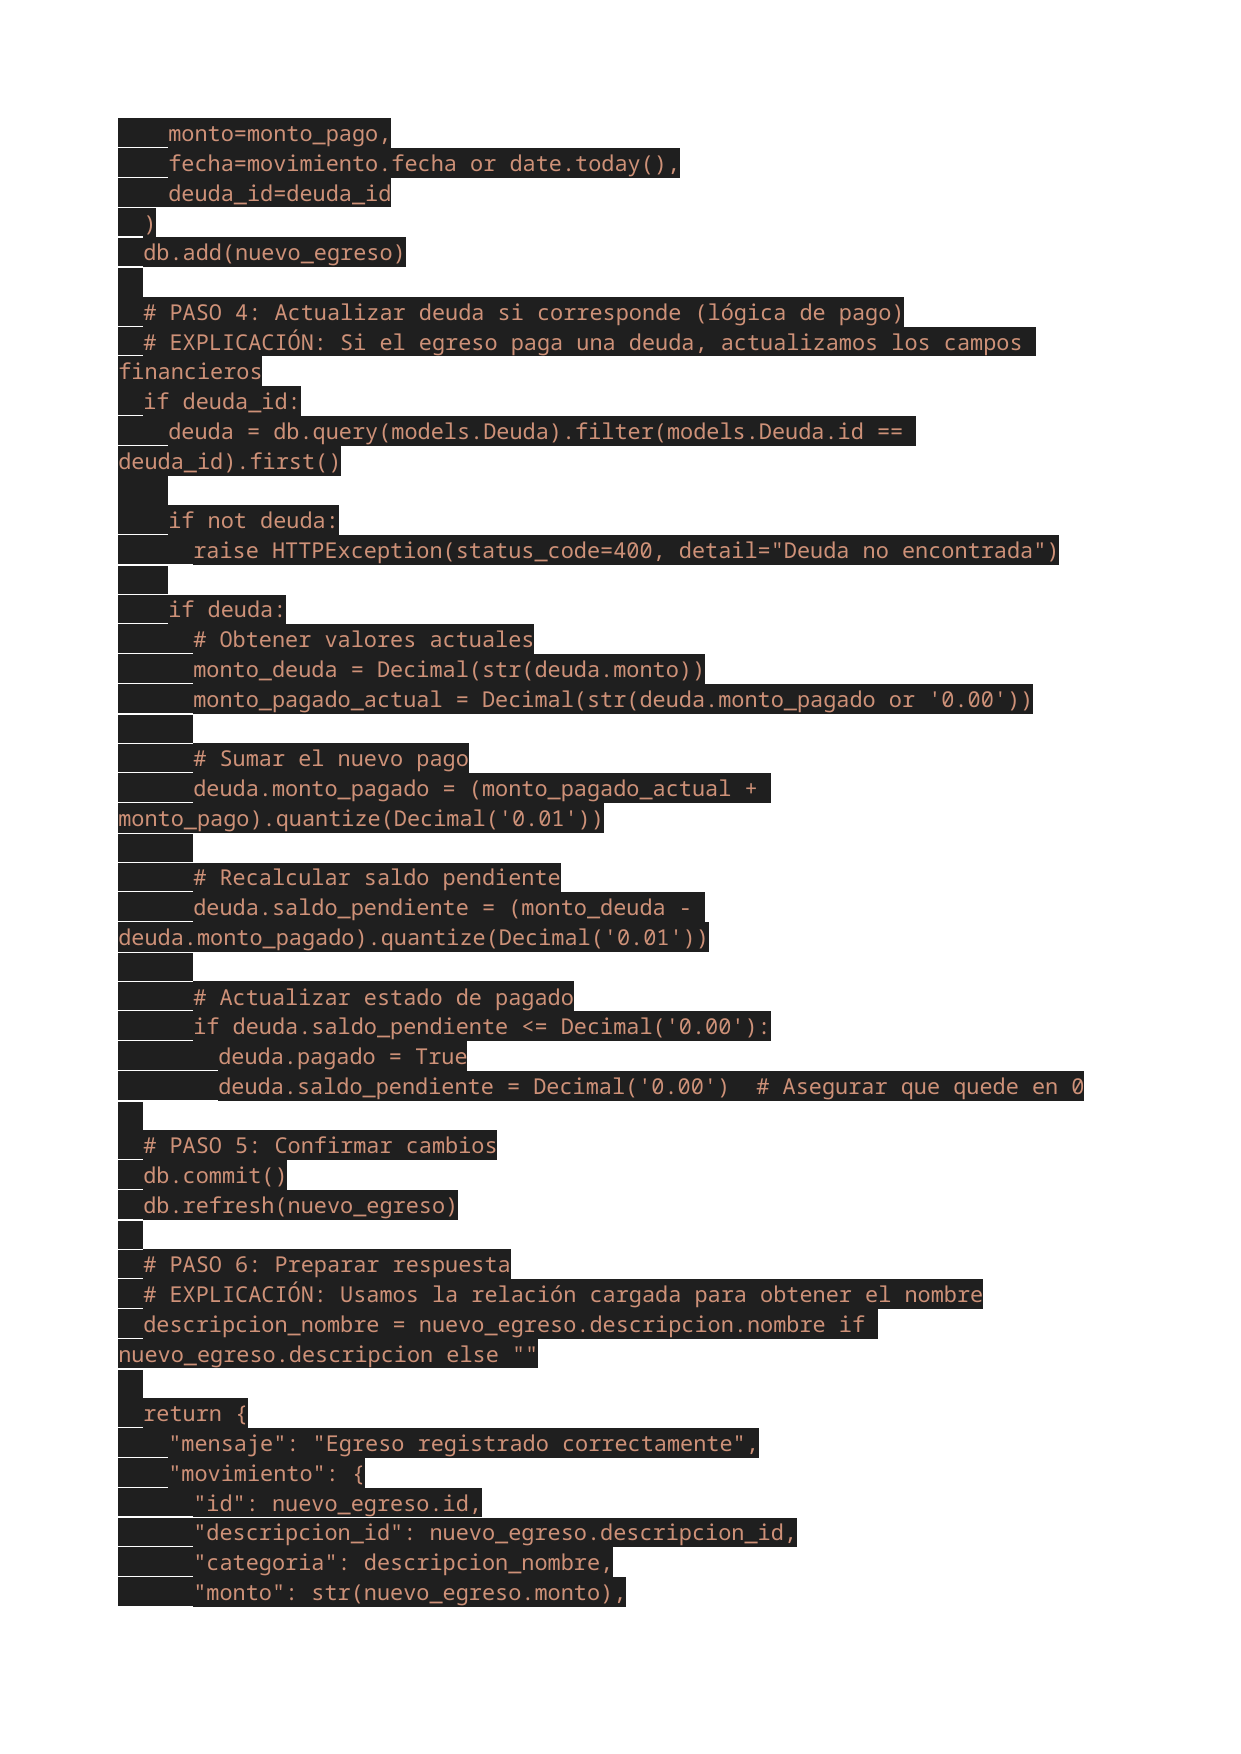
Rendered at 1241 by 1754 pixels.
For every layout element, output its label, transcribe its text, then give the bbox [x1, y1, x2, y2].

text raise HTTPException(status_code=400, detail="Deuda no encontrada") [118, 535, 1122, 565]
text if not deuda: [118, 505, 1122, 535]
text "categoria": descripcion_nombre, [118, 1547, 1122, 1577]
text "descripcion_id": nuevo_egreso.descripcion_id, [118, 1517, 1122, 1547]
text # EXPLICACIÓN: Si el egreso paga una deuda, actualizamos los campos financieros [118, 327, 1122, 386]
text deuda.saldo_pendiente = (monto_deuda - deuda.monto_pagado).quantize(Decimal('0.01')) [118, 892, 1122, 952]
text # Recalcular saldo pendiente [118, 862, 1122, 892]
text db.commit() [118, 1160, 1122, 1190]
text monto_pagado_actual = Decimal(str(deuda.monto_pagado or '0.00')) [118, 684, 1122, 714]
text "monto": str(nuevo_egreso.monto), [118, 1577, 1122, 1607]
text # Sumar el nuevo pago [118, 743, 1122, 773]
text monto_deuda = Decimal(str(deuda.monto)) [118, 654, 1122, 684]
text deuda_id=deuda_id [118, 178, 1122, 207]
text "mensaje": "Egreso registrado correctamente", [118, 1428, 1122, 1458]
text ) [118, 207, 1122, 237]
text descripcion_nombre = nuevo_egreso.descripcion.nombre if nuevo_egreso.descripcion else "" [118, 1309, 1122, 1368]
text if deuda_id: [118, 386, 1122, 416]
text db.refresh(nuevo_egreso) [118, 1190, 1122, 1220]
text # PASO 6: Preparar respuesta [118, 1249, 1122, 1279]
text # PASO 5: Confirmar cambios [118, 1130, 1122, 1160]
text "movimiento": { [118, 1458, 1122, 1488]
text # Actualizar estado de pagado [118, 981, 1122, 1011]
text deuda.saldo_pendiente = Decimal('0.00') # Asegurar que quede en 0 [118, 1071, 1122, 1101]
text # PASO 4: Actualizar deuda si corresponde (lógica de pago) [118, 297, 1122, 327]
text if deuda.saldo_pendiente <= Decimal('0.00'): [118, 1011, 1122, 1041]
text if deuda: [118, 594, 1122, 624]
text db.add(nuevo_egreso) [118, 237, 1122, 267]
text "id": nuevo_egreso.id, [118, 1488, 1122, 1517]
text return { [118, 1398, 1122, 1428]
text deuda.monto_pagado = (monto_pagado_actual + monto_pago).quantize(Decimal('0.01')) [118, 773, 1122, 833]
text deuda.pagado = True [118, 1041, 1122, 1071]
text deuda = db.query(models.Deuda).filter(models.Deuda.id == deuda_id).first() [118, 416, 1122, 476]
text # EXPLICACIÓN: Usamos la relación cargada para obtener el nombre [118, 1279, 1122, 1309]
text monto=monto_pago, [118, 118, 1122, 148]
text fecha=movimiento.fecha or date.today(), [118, 148, 1122, 178]
text # Obtener valores actuales [118, 624, 1122, 654]
